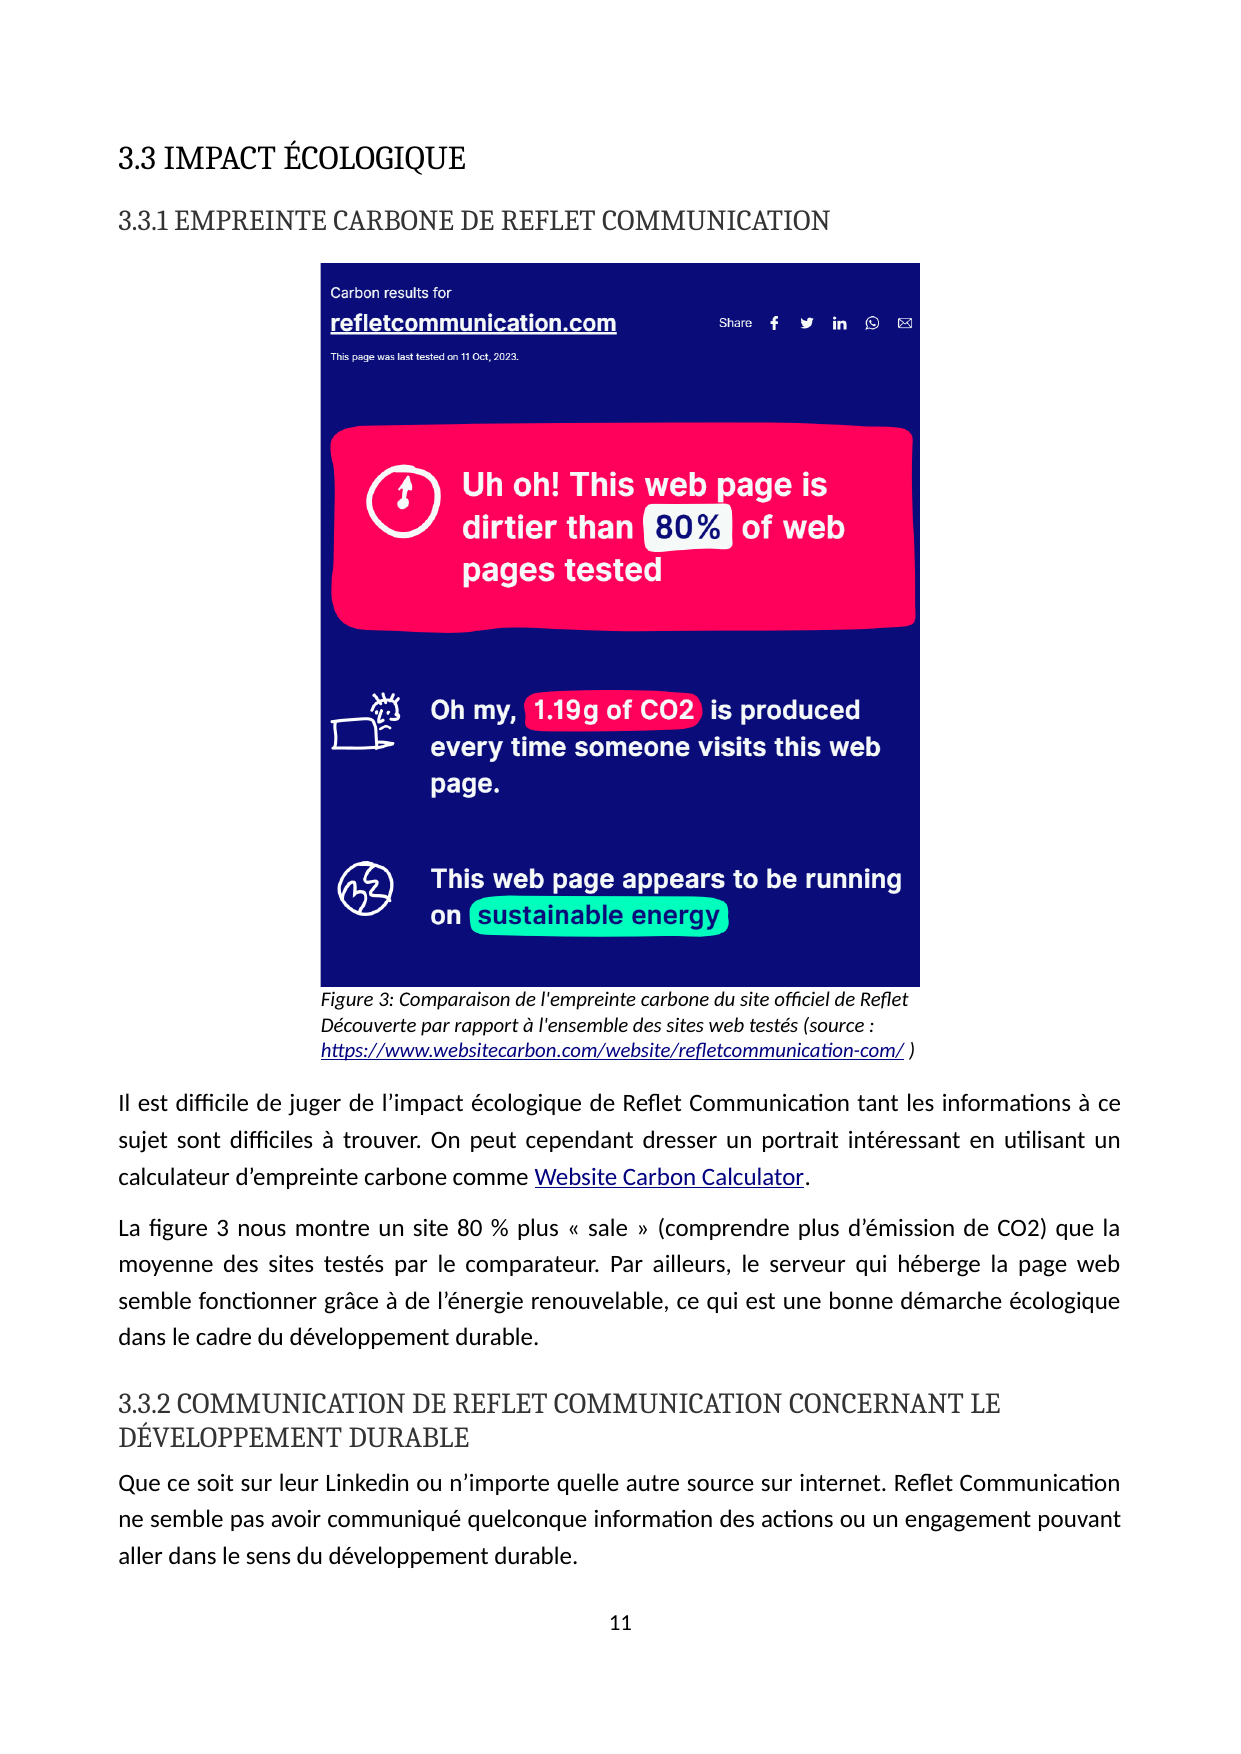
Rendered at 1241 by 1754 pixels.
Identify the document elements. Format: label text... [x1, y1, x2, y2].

text Figure 3: Comparaison de l'empreinte carbone du site officiel de Reflet Découverte par rapport à l'ensemble des sites web testés (source : https://www.websitecarbon.com/website/refletcommunication-com/ ) [321, 987, 920, 1063]
picture [320, 263, 920, 987]
text Que ce soit sur leur Linkedin ou n’importe quelle autre source sur internet. Reflet Communication ne semble pas avoir communiqué quelconque information des actions ou un engagement pouvant aller dans le sens du développement durable. [118, 1467, 1122, 1570]
text Il est difficile de juger de l’impact écologique de Reflet Communication tant les informations à ce sujet sont difficiles à trouver. On peut cependant dresser un portrait intéressant en utilisant un calculateur d’empreinte carbone comme Website Carbon Calculator. [118, 1087, 1122, 1191]
subtitle 3.3.1 Empreinte carbone de Reflet Communication [118, 204, 1122, 238]
text La figure 3 nous montre un site 80 % plus « sale » (comprendre plus d’émission de CO2) que la moyenne des sites testés par le comparateur. Par ailleurs, le serveur qui héberge la page web semble fonctionner grâce à de l’énergie renouvelable, ce qui est une bonne démarche écologique dans le cadre du développement durable. [118, 1212, 1122, 1352]
subtitle 3.3 Impact Écologique [118, 139, 1122, 177]
subtitle 3.3.2 Communication De Reflet Communication Concernant Le Développement Durable [118, 1387, 1122, 1454]
